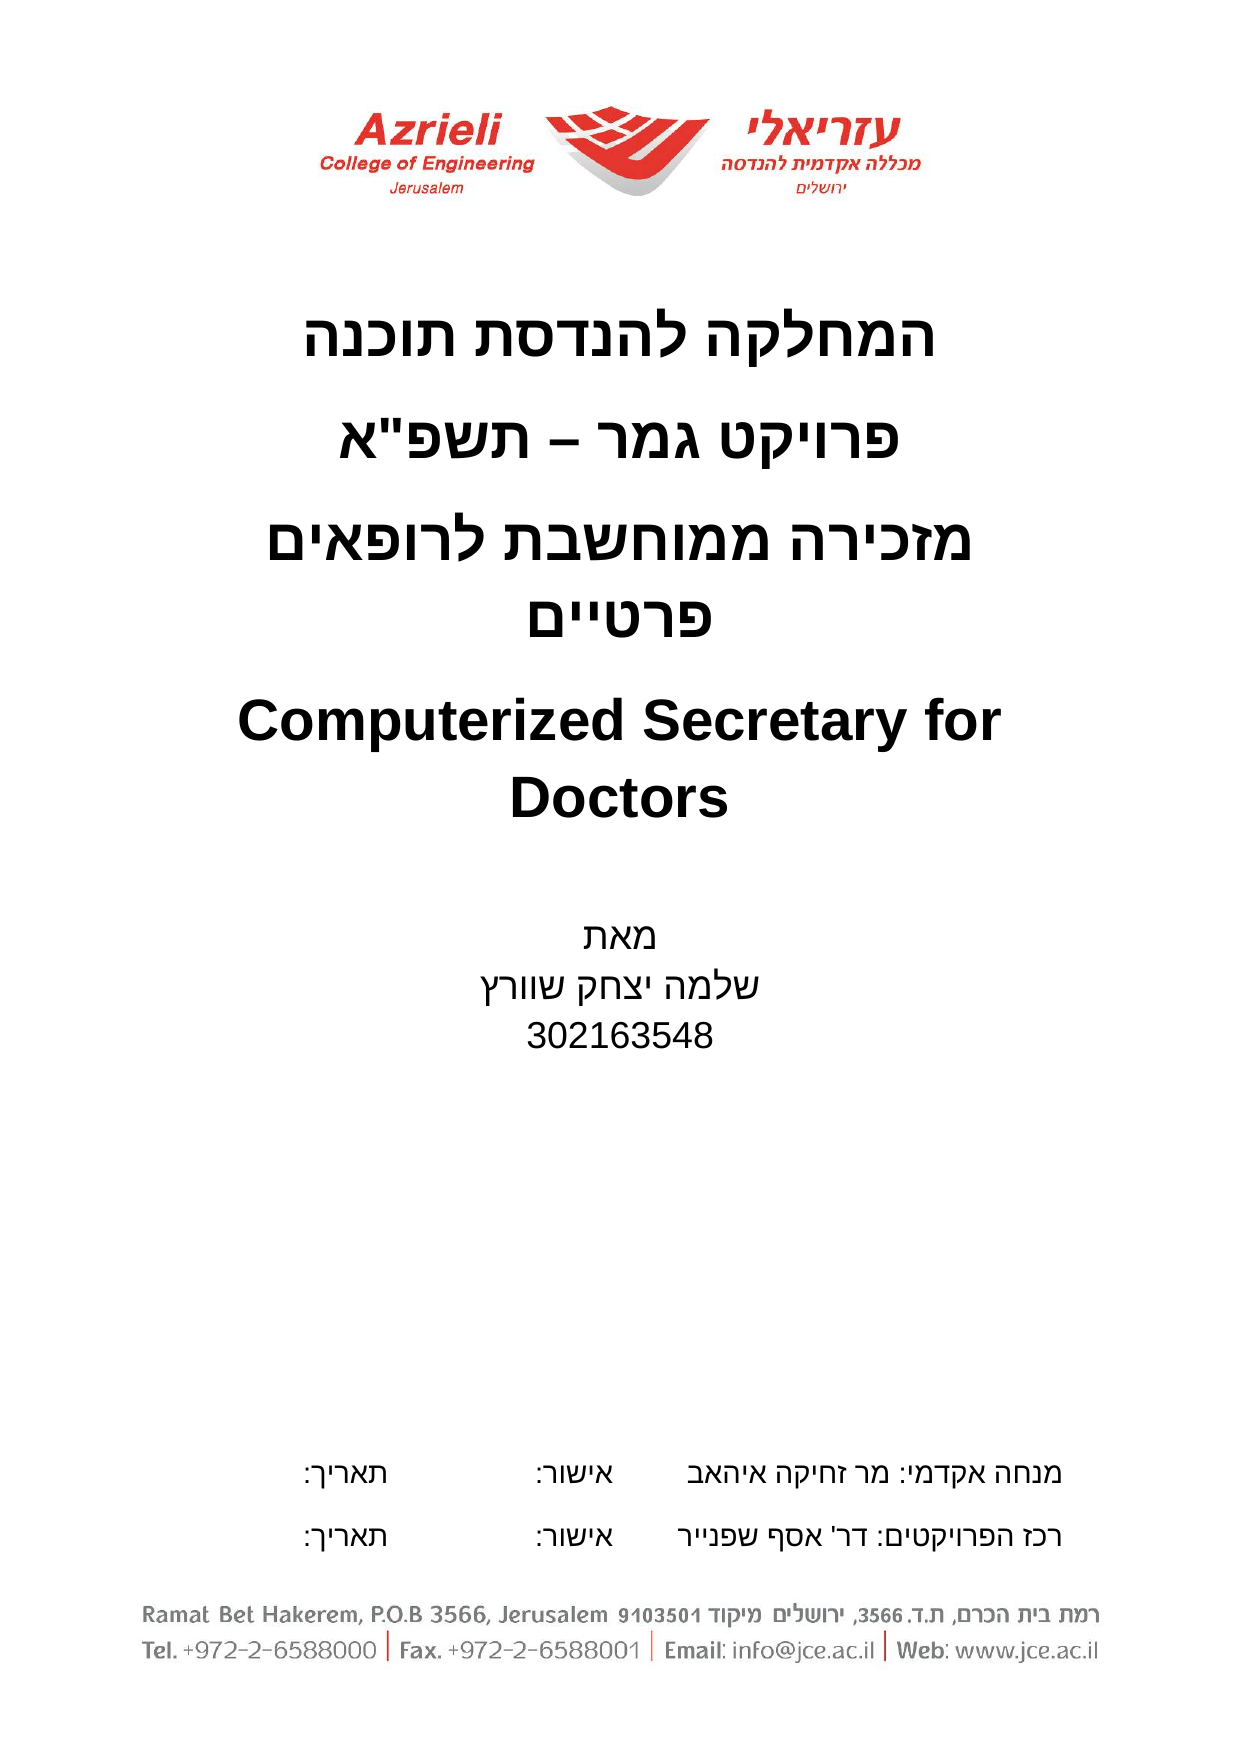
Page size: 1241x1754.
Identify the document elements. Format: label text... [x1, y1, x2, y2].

picture [42, 44, 1199, 221]
title פרויקט גמר – תשפ"א [177, 404, 1063, 471]
subtitle 302163548 [177, 1013, 1063, 1057]
subtitle שלמה יצחק שוורץ [177, 964, 1063, 1007]
subtitle רכז הפרויקטים: דר' אסף שפנייר אישור: תאריך: [177, 1519, 1063, 1553]
subtitle מנחה אקדמי: מר זחיקה איהאב אישור: תאריך: [177, 1456, 1063, 1489]
title מזכירה ממוחשבת לרופאים פרטיים [177, 506, 1063, 650]
title המחלקה להנדסת תוכנה [177, 302, 1063, 369]
subtitle מאת [177, 914, 1063, 957]
title Computerized Secretary for Doctors [177, 685, 1063, 829]
picture [107, 1585, 1133, 1693]
